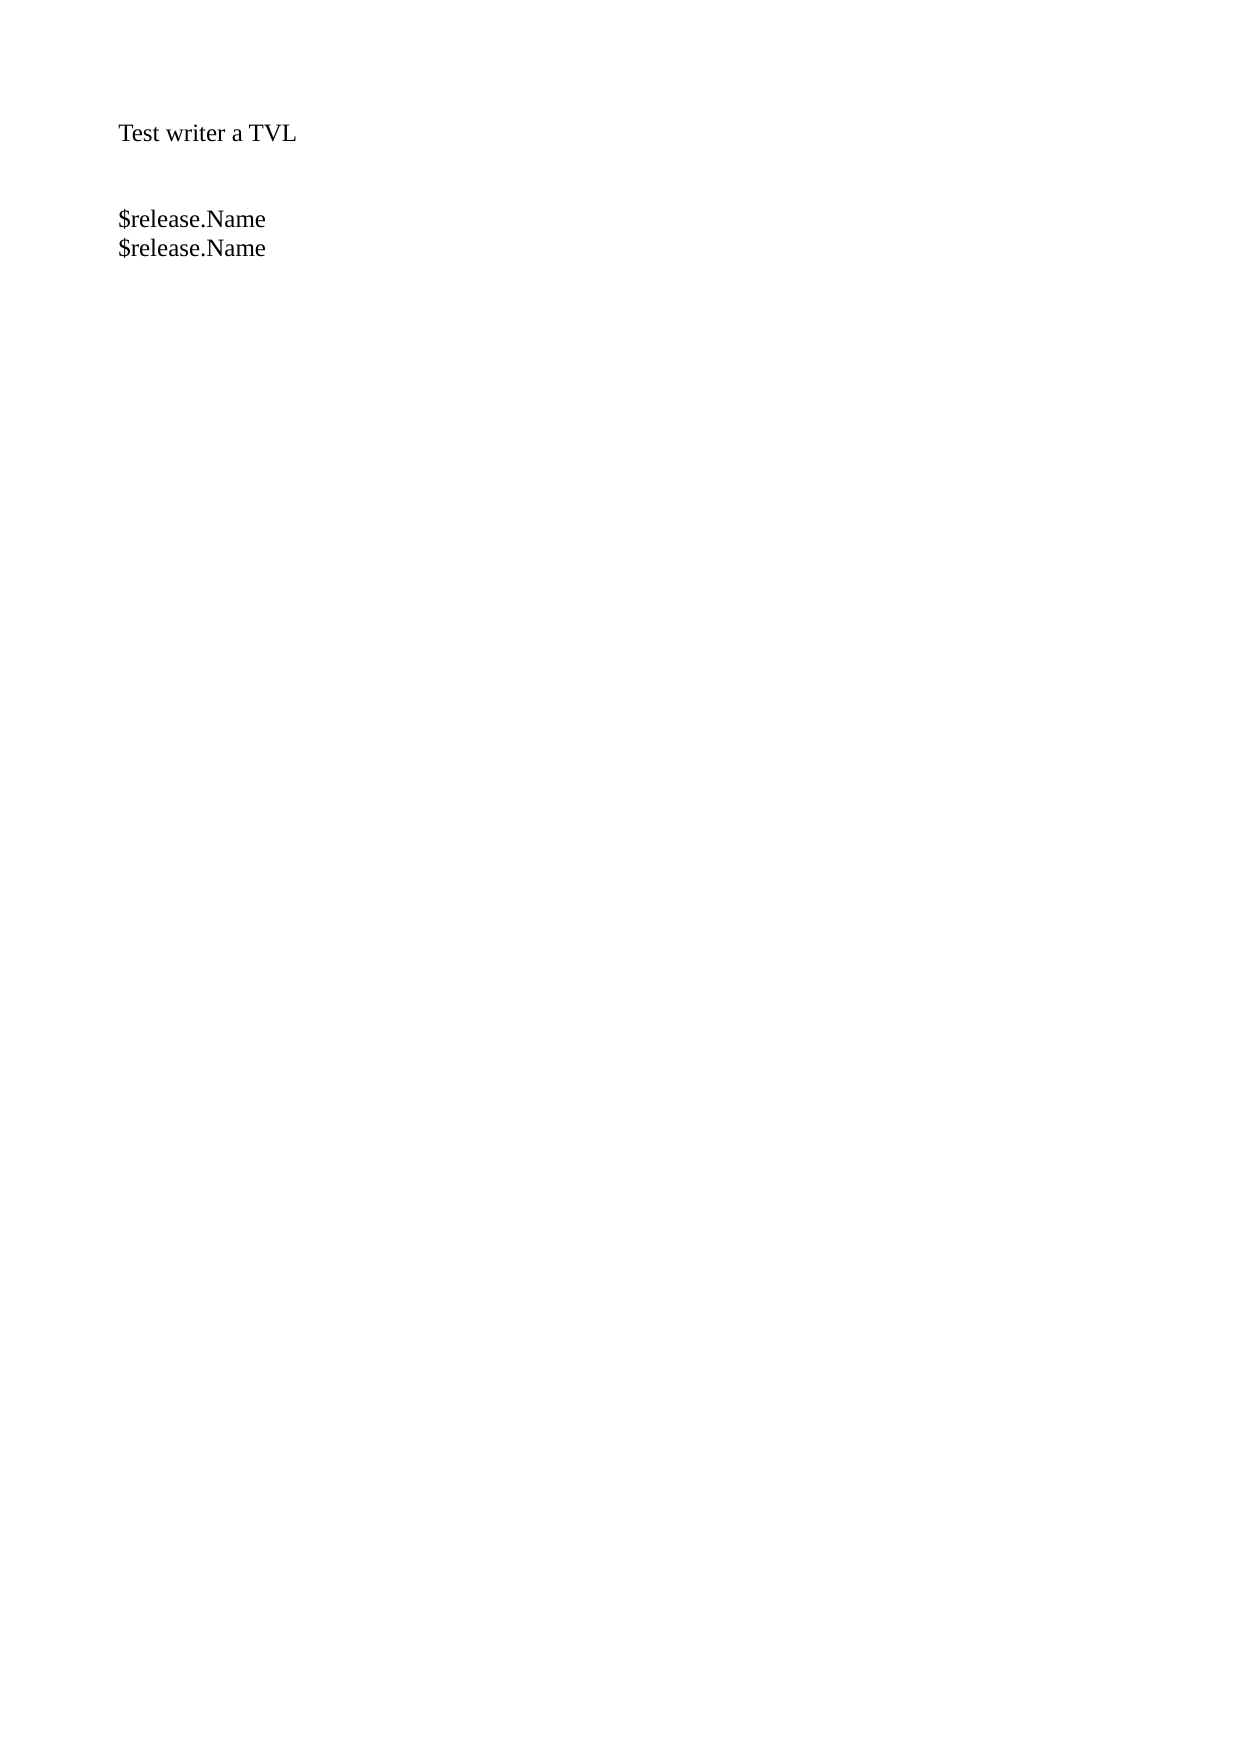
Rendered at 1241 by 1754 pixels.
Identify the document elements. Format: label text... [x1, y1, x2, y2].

text Test writer a TVL [118, 118, 1122, 147]
text $release.Name [118, 233, 1122, 262]
text $release.Version [118, 204, 1122, 233]
